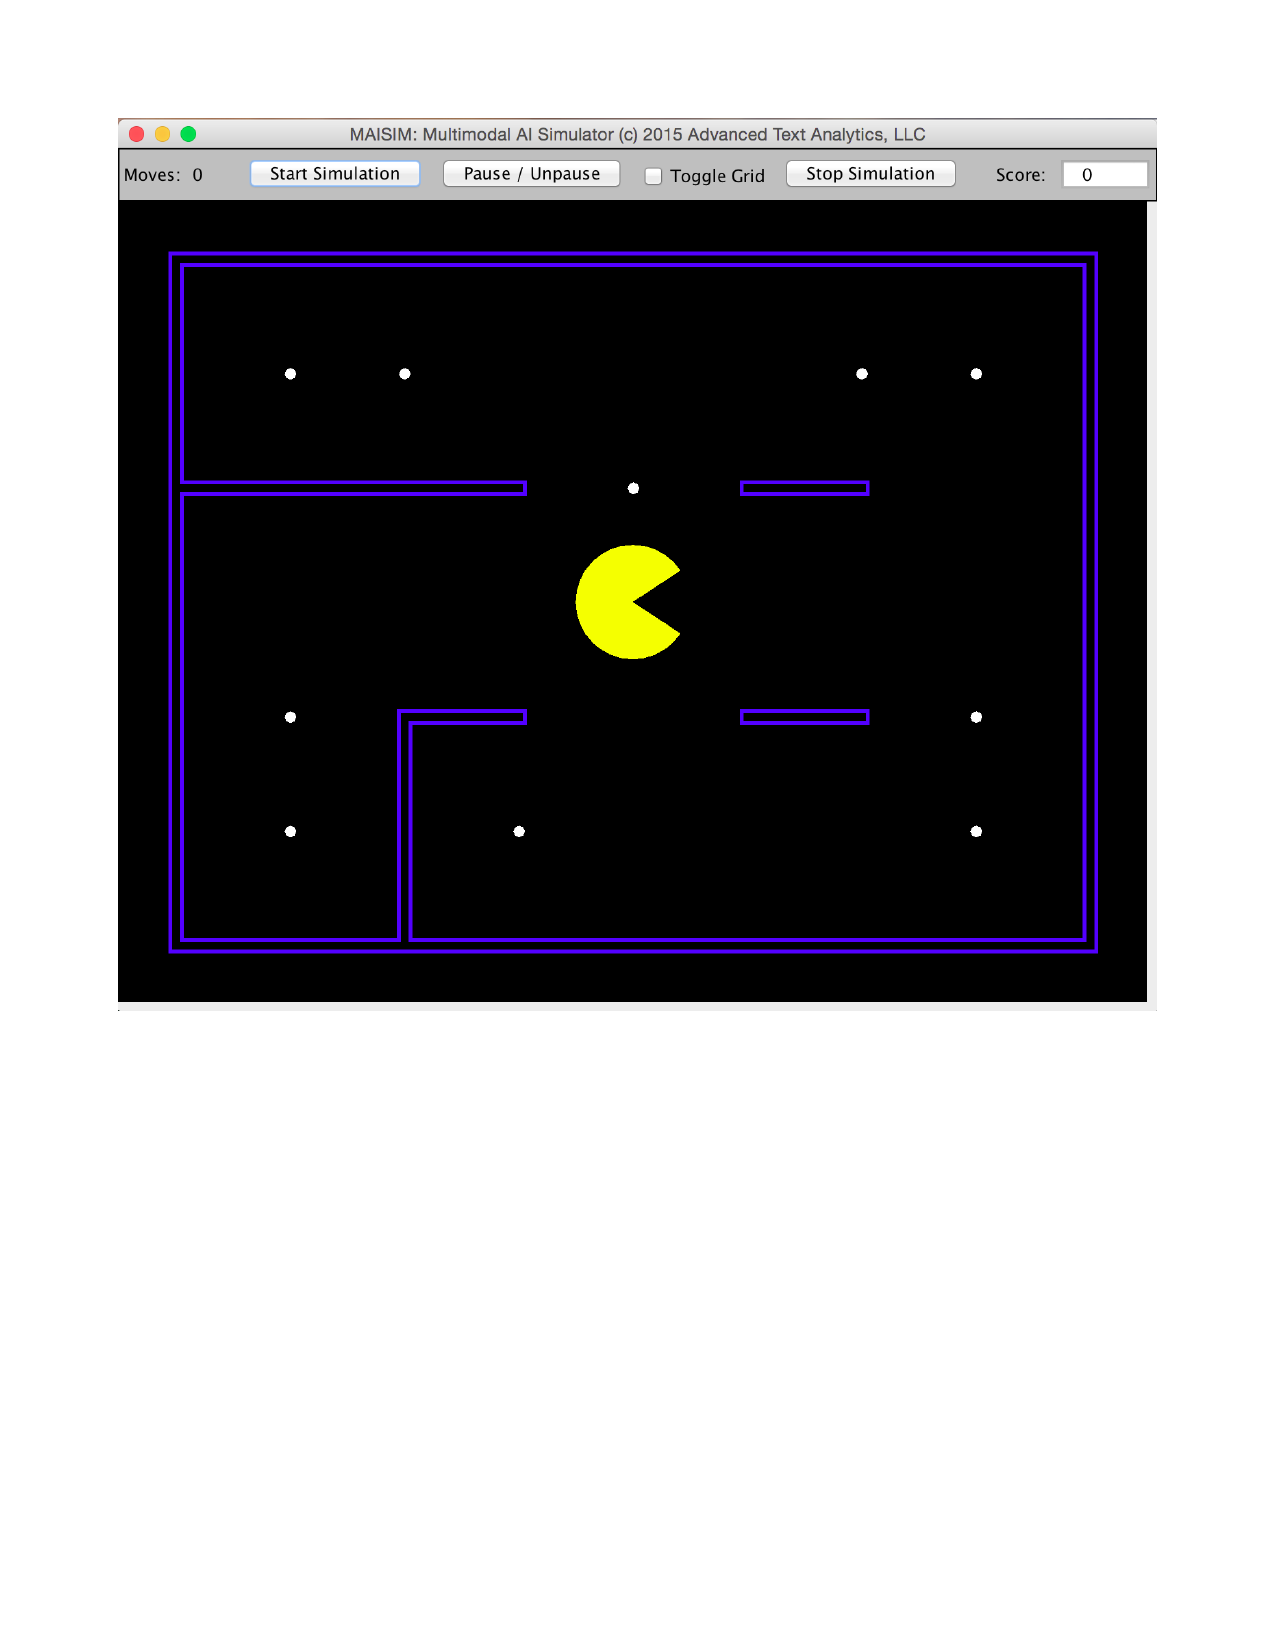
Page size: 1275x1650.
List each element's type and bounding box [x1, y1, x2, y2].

picture [118, 118, 1157, 1011]
